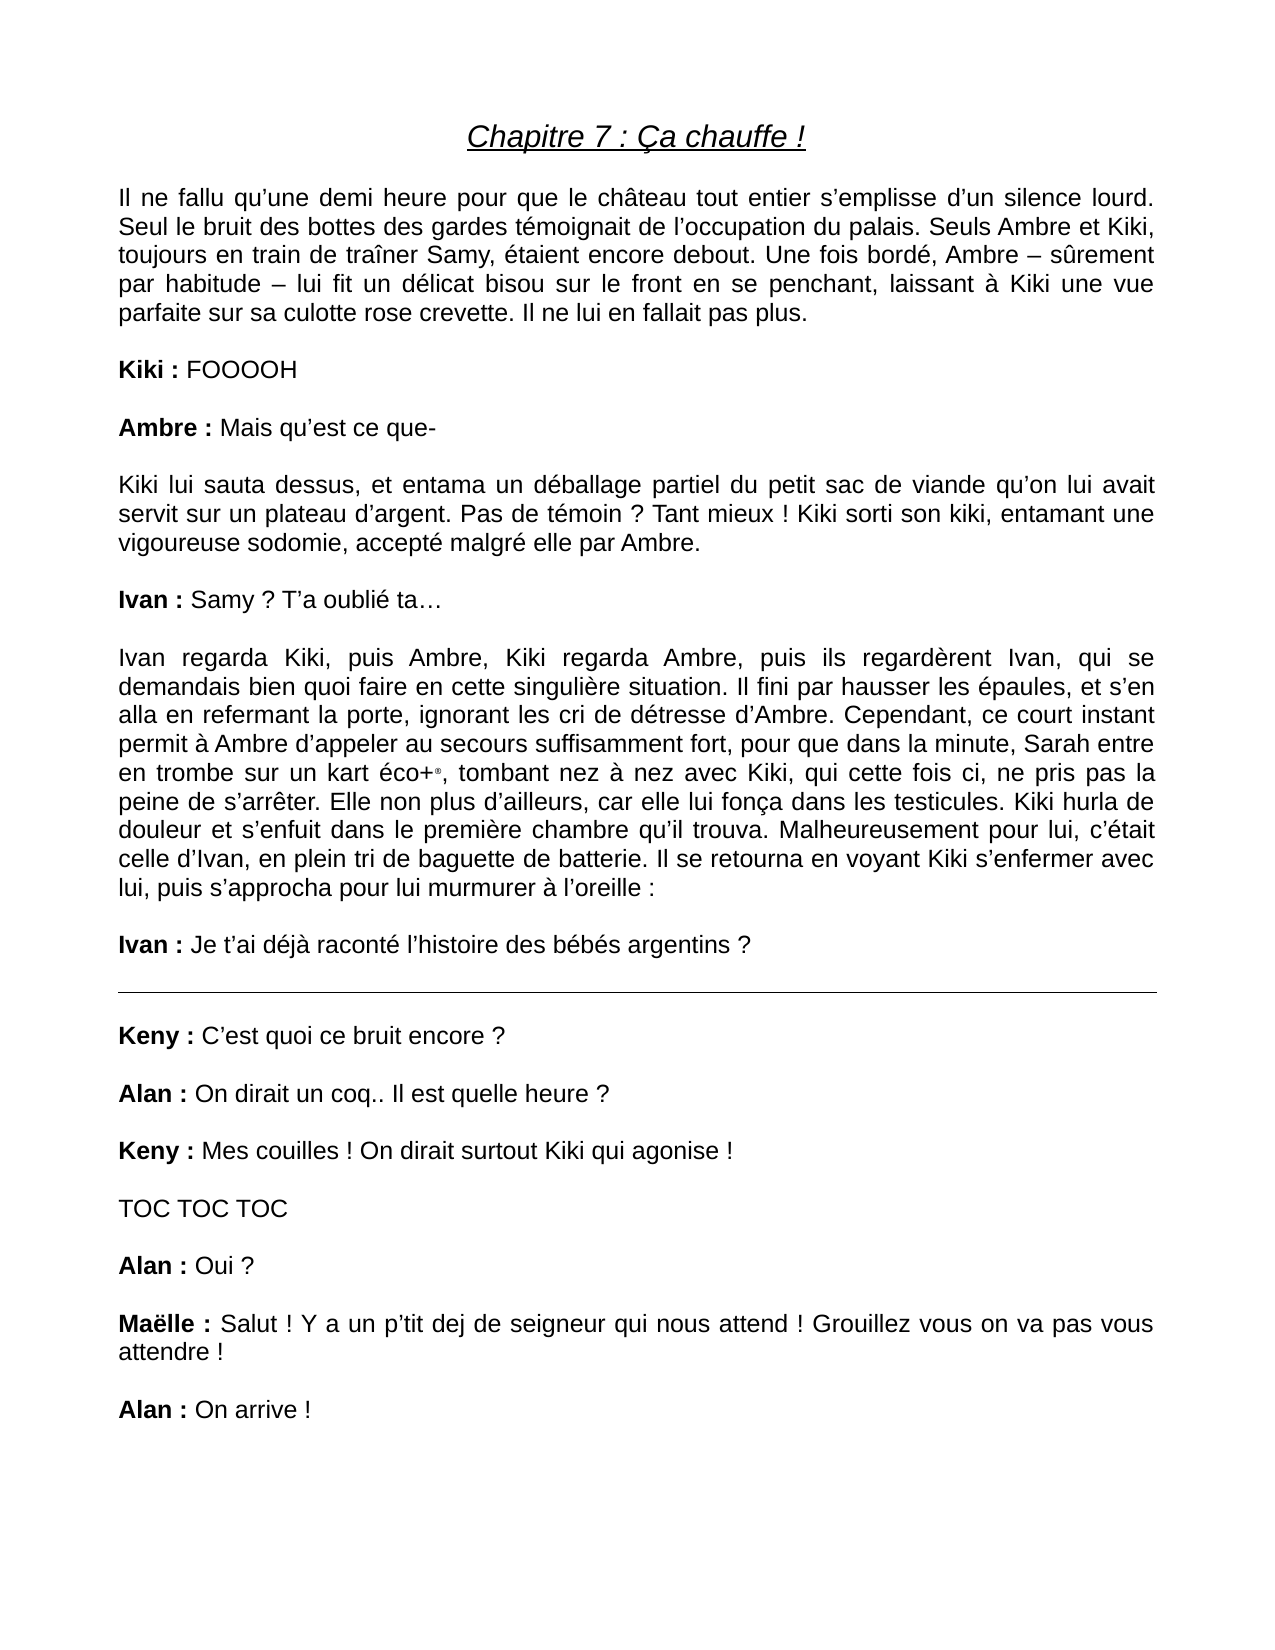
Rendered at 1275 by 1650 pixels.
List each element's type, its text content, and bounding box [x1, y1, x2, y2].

text Chapitre 7 : Ça chauffe ! [118, 118, 1157, 154]
text Ambre : Mais qu’est ce que- [118, 413, 1157, 442]
text Ivan : Je t’ai déjà raconté l’histoire des bébés argentins ? [118, 930, 1157, 959]
text Alan : On dirait un coq.. Il est quelle heure ? [118, 1078, 1157, 1107]
text Ivan : Samy ? T’a oublié ta… [118, 585, 1157, 614]
text Ivan regarda Kiki, puis Ambre, Kiki regarda Ambre, puis ils regardèrent Ivan, qui se demandais bien quoi faire en cette singulière situation. Il fini par hausser les épaules, et s’en alla en refermant la porte, ignorant les cri de détresse d’Ambre. Cependant, ce court instant permit à Ambre d’appeler au secours suffisamment fort, pour que dans la minute, Sarah entre en trombe sur un kart éco+®, tombant nez à nez avec Kiki, qui cette fois ci, ne pris pas la peine de s’arrêter. Elle non plus d’ailleurs, car elle lui fonça dans les testicules. Kiki hurla de douleur et s’enfuit dans le première chambre qu’il trouva. Malheureusement pour lui, c’était celle d’Ivan, en plein tri de baguette de batterie. Il se retourna en voyant Kiki s’enfermer avec lui, puis s’approcha pour lui murmurer à l’oreille : [118, 643, 1157, 902]
text Keny : C’est quoi ce bruit encore ? [118, 1021, 1157, 1050]
text Keny : Mes couilles ! On dirait surtout Kiki qui agonise ! [118, 1136, 1157, 1165]
text Alan : Oui ? [118, 1251, 1157, 1280]
text Kiki lui sauta dessus, et entama un déballage partiel du petit sac de viande qu’on lui avait servit sur un plateau d’argent. Pas de témoin ? Tant mieux ! Kiki sorti son kiki, entamant une vigoureuse sodomie, accepté malgré elle par Ambre. [118, 470, 1157, 557]
text TOC TOC TOC [118, 1193, 1157, 1222]
text Maëlle : Salut ! Y a un p’tit dej de seigneur qui nous attend ! Grouillez vous on va pas vous attendre ! [118, 1308, 1157, 1366]
text Kiki : FOOOOH [118, 355, 1157, 384]
text Alan : On arrive ! [118, 1395, 1157, 1423]
text Il ne fallu qu’une demi heure pour que le château tout entier s’emplisse d’un silence lourd. Seul le bruit des bottes des gardes témoignait de l’occupation du palais. Seuls Ambre et Kiki, toujours en train de traîner Samy, étaient encore debout. Une fois bordé, Ambre – sûrement par habitude – lui fit un délicat bisou sur le front en se penchant, laissant à Kiki une vue parfaite sur sa culotte rose crevette. Il ne lui en fallait pas plus. [118, 183, 1157, 327]
